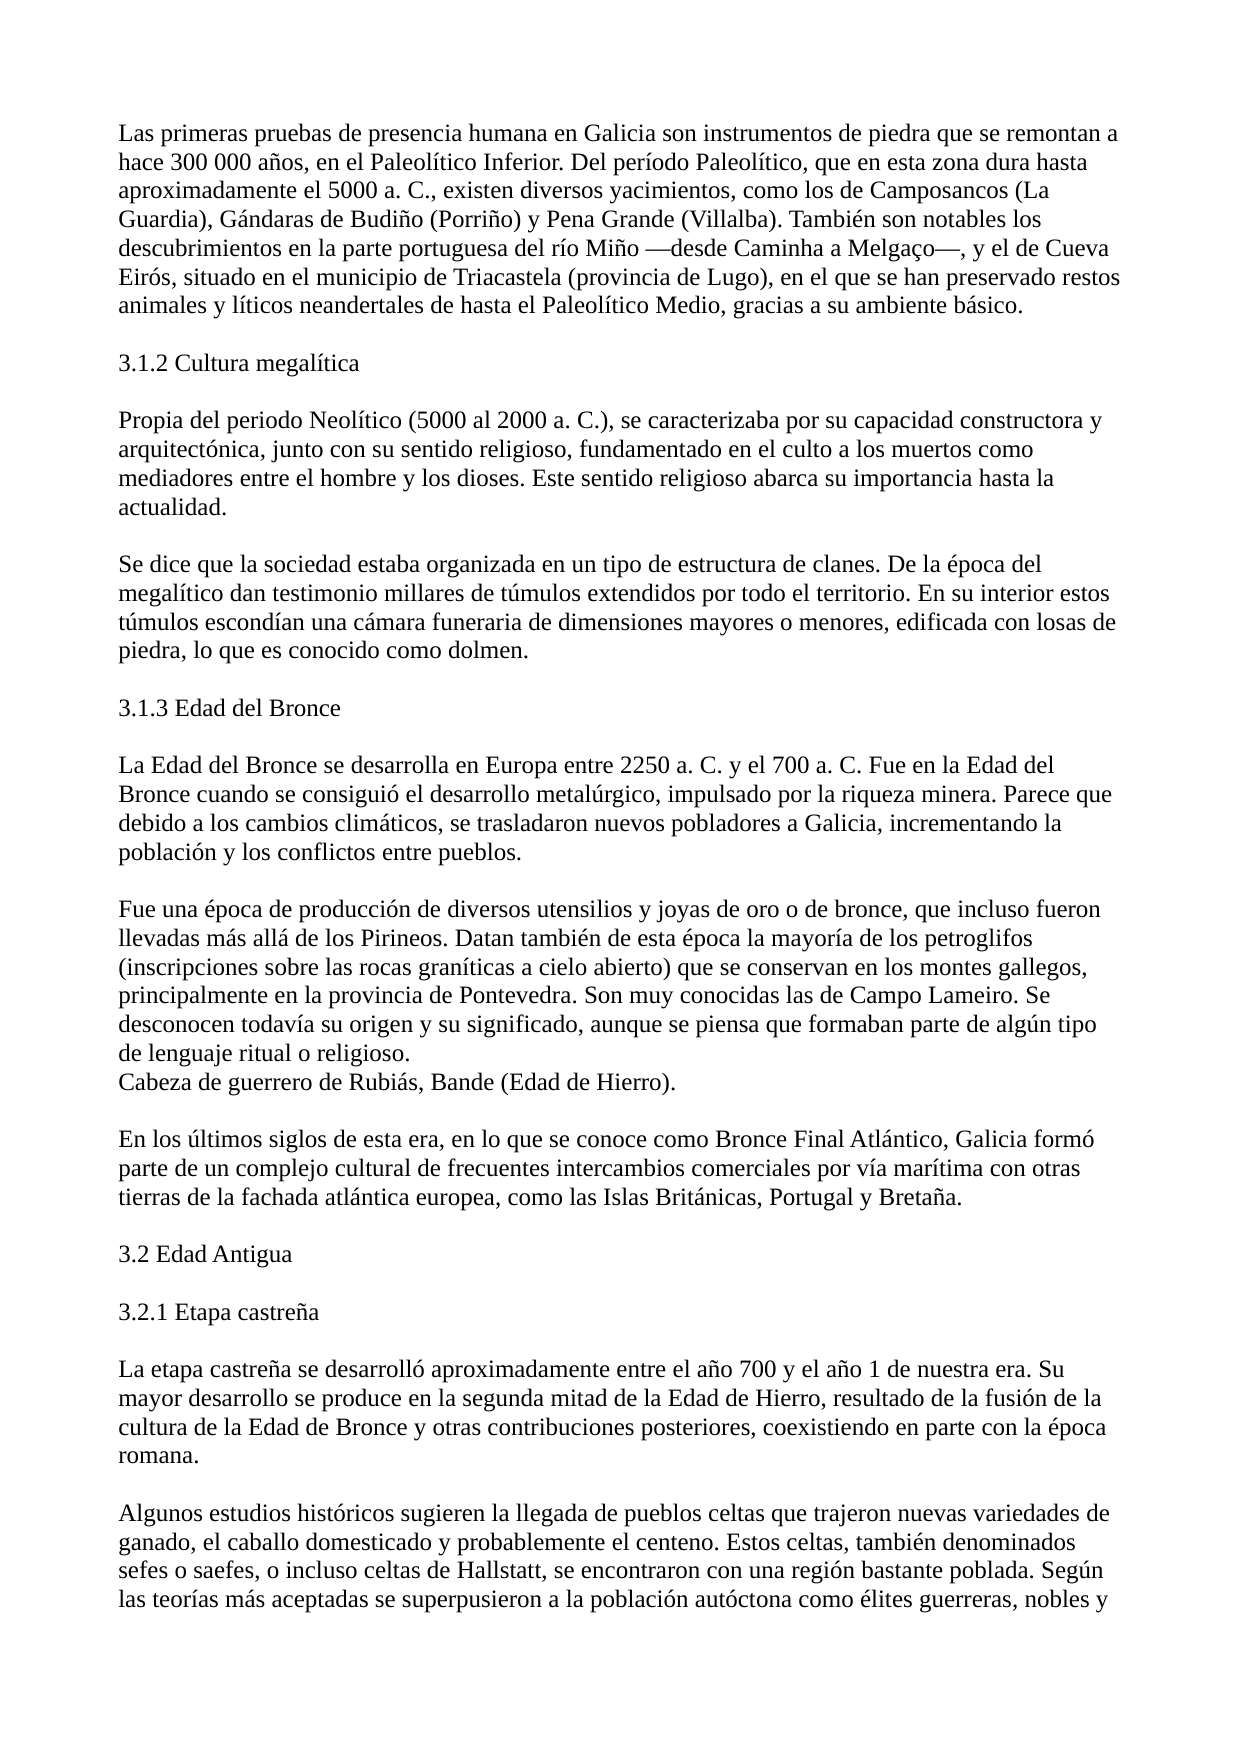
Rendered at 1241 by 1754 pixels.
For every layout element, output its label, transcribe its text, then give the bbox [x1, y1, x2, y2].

text En los últimos siglos de esta era, en lo que se conoce como Bronce Final Atlántico, Galicia formó parte de un complejo cultural de frecuentes intercambios comerciales por vía marítima con otras tierras de la fachada atlántica europea, como las Islas Británicas, Portugal y Bretaña. [118, 1124, 1122, 1211]
text Algunos estudios históricos sugieren la llegada de pueblos celtas que trajeron nuevas variedades de ganado, el caballo domesticado y probablemente el centeno. Estos celtas, también denominados sefes o saefes, o incluso celtas de Hallstatt, se encontraron con una región bastante poblada. Según las teorías más aceptadas se superpusieron a la población autóctona como élites guerreras, nobles y [118, 1498, 1122, 1613]
text 3.1.2 Cultura megalítica [118, 348, 1122, 377]
text La Edad del Bronce se desarrolla en Europa entre 2250 a. C. y el 700 a. C. Fue en la Edad del Bronce cuando se consiguió el desarrollo metalúrgico, impulsado por la riqueza minera. Parece que debido a los cambios climáticos, se trasladaron nuevos pobladores a Galicia, incrementando la población y los conflictos entre pueblos. [118, 751, 1122, 866]
text Cabeza de guerrero de Rubiás, Bande (Edad de Hierro). [118, 1067, 1122, 1096]
text La etapa castreña se desarrolló aproximadamente entre el año 700 y el año 1 de nuestra era. Su mayor desarrollo se produce en la segunda mitad de la Edad de Hierro, resultado de la fusión de la cultura de la Edad de Bronce y otras contribuciones posteriores, coexistiendo en parte con la época romana. [118, 1354, 1122, 1469]
text 3.2.1 Etapa castreña [118, 1297, 1122, 1326]
text 3.1.3 Edad del Bronce [118, 693, 1122, 722]
text Se dice que la sociedad estaba organizada en un tipo de estructura de clanes. De la época del megalítico dan testimonio millares de túmulos extendidos por todo el territorio. En su interior estos túmulos escondían una cámara funeraria de dimensiones mayores o menores, edificada con losas de piedra, lo que es conocido como dolmen. [118, 549, 1122, 664]
text Propia del periodo Neolítico (5000 al 2000 a. C.), se caracterizaba por su capacidad constructora y arquitectónica, junto con su sentido religioso, fundamentado en el culto a los muertos como mediadores entre el hombre y los dioses. Este sentido religioso abarca su importancia hasta la actualidad. [118, 406, 1122, 521]
text 3.2 Edad Antigua [118, 1239, 1122, 1268]
text Fue una época de producción de diversos utensilios y joyas de oro o de bronce, que incluso fueron llevadas más allá de los Pirineos. Datan también de esta época la mayoría de los petroglifos (inscripciones sobre las rocas graníticas a cielo abierto) que se conservan en los montes gallegos, principalmente en la provincia de Pontevedra. Son muy conocidas las de Campo Lameiro. Se desconocen todavía su origen y su significado, aunque se piensa que formaban parte de algún tipo de lenguaje ritual o religioso. [118, 894, 1122, 1067]
text Las primeras pruebas de presencia humana en Galicia son instrumentos de piedra que se remontan a hace 300 000 años, en el Paleolítico Inferior. Del período Paleolítico, que en esta zona dura hasta aproximadamente el 5000 a. C., existen diversos yacimientos, como los de Camposancos (La Guardia), Gándaras de Budiño (Porriño) y Pena Grande (Villalba). También son notables los descubrimientos en la parte portuguesa del río Miño —desde Caminha a Melgaço—, y el de Cueva Eirós, situado en el municipio de Triacastela (provincia de Lugo), en el que se han preservado restos animales y líticos neandertales de hasta el Paleolítico Medio, gracias a su ambiente básico. [118, 118, 1122, 319]
